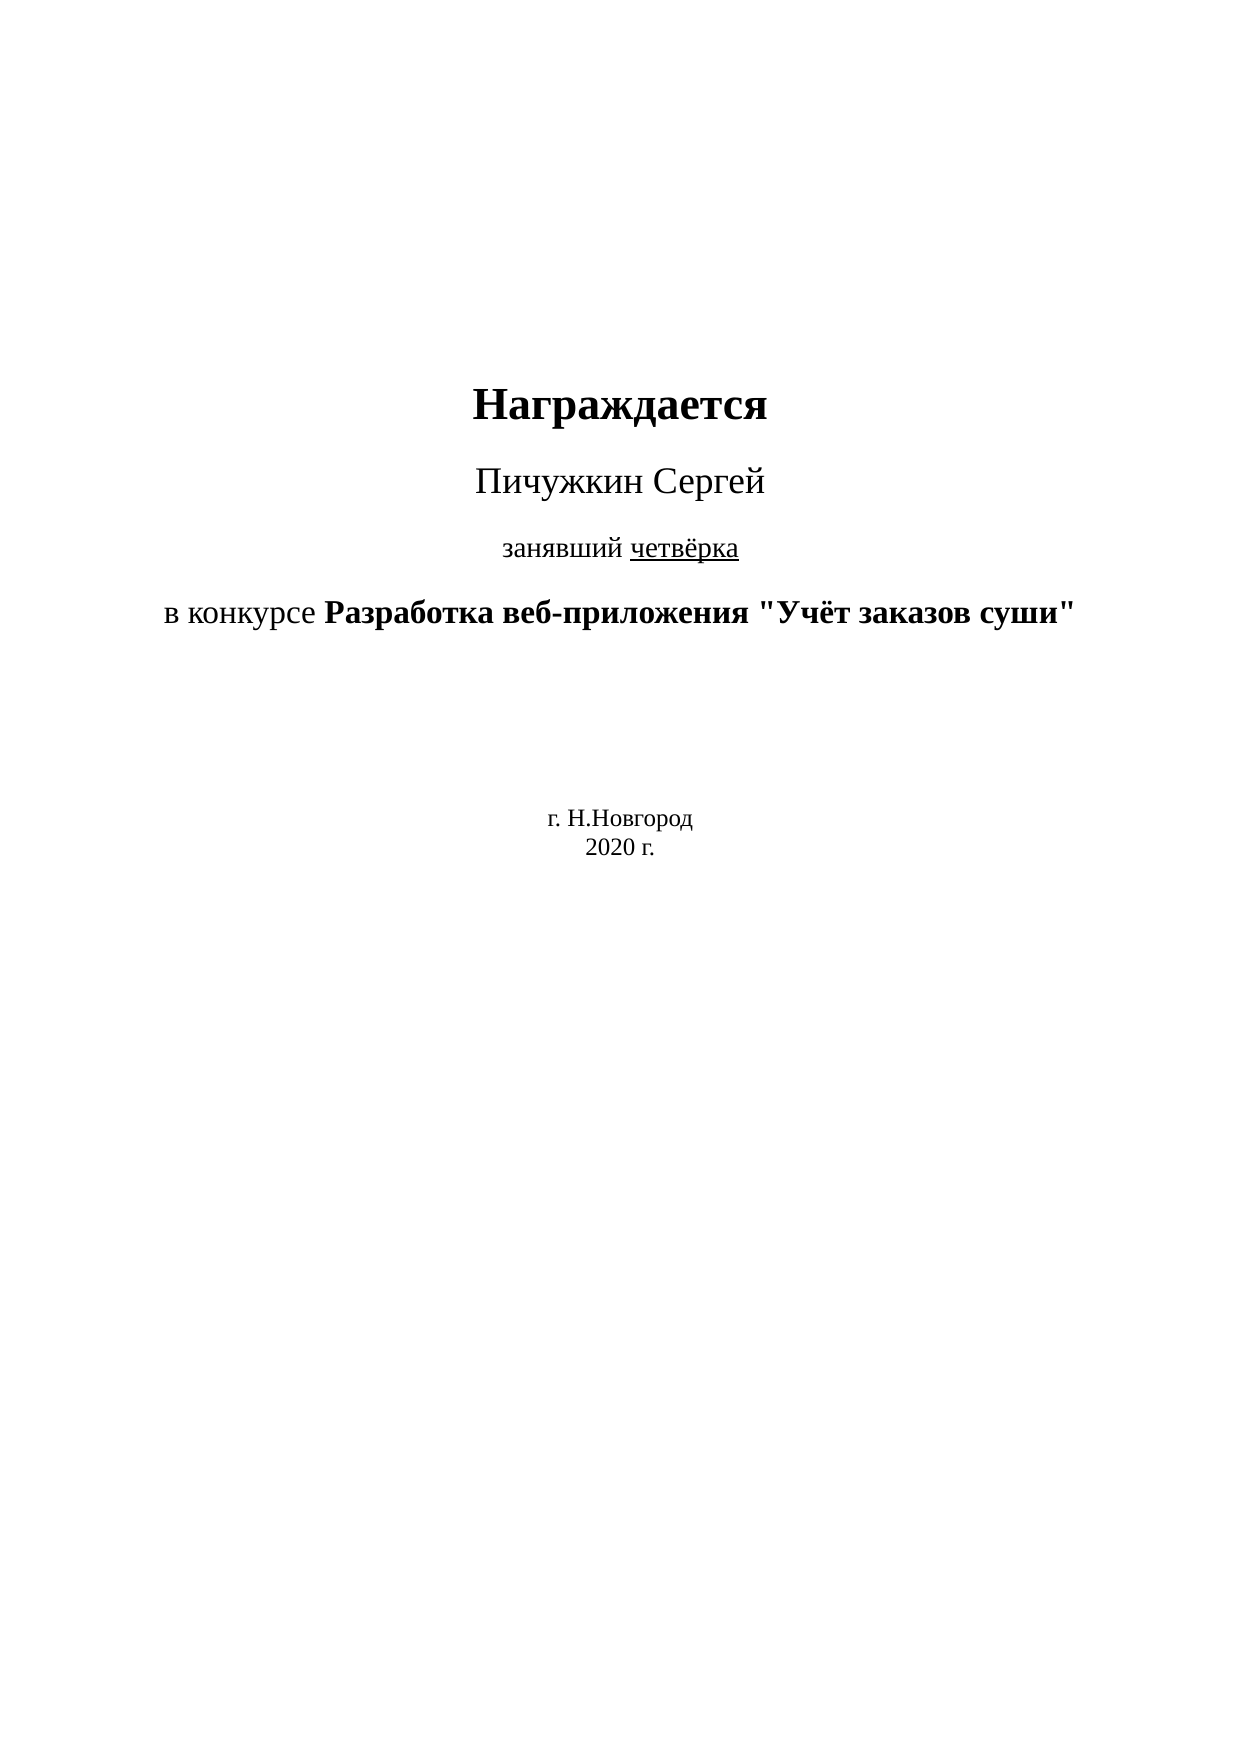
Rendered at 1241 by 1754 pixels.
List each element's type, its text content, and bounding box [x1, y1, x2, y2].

text Пичужкин Сергей [118, 458, 1122, 501]
text Награждается [118, 377, 1122, 429]
text занявший четвёрка [118, 530, 1122, 564]
text в конкурсе Разработка веб-приложения "Учёт заказов суши" [118, 592, 1122, 631]
text 2020 г. [118, 832, 1122, 861]
text г. Н.Новгород [118, 803, 1122, 832]
